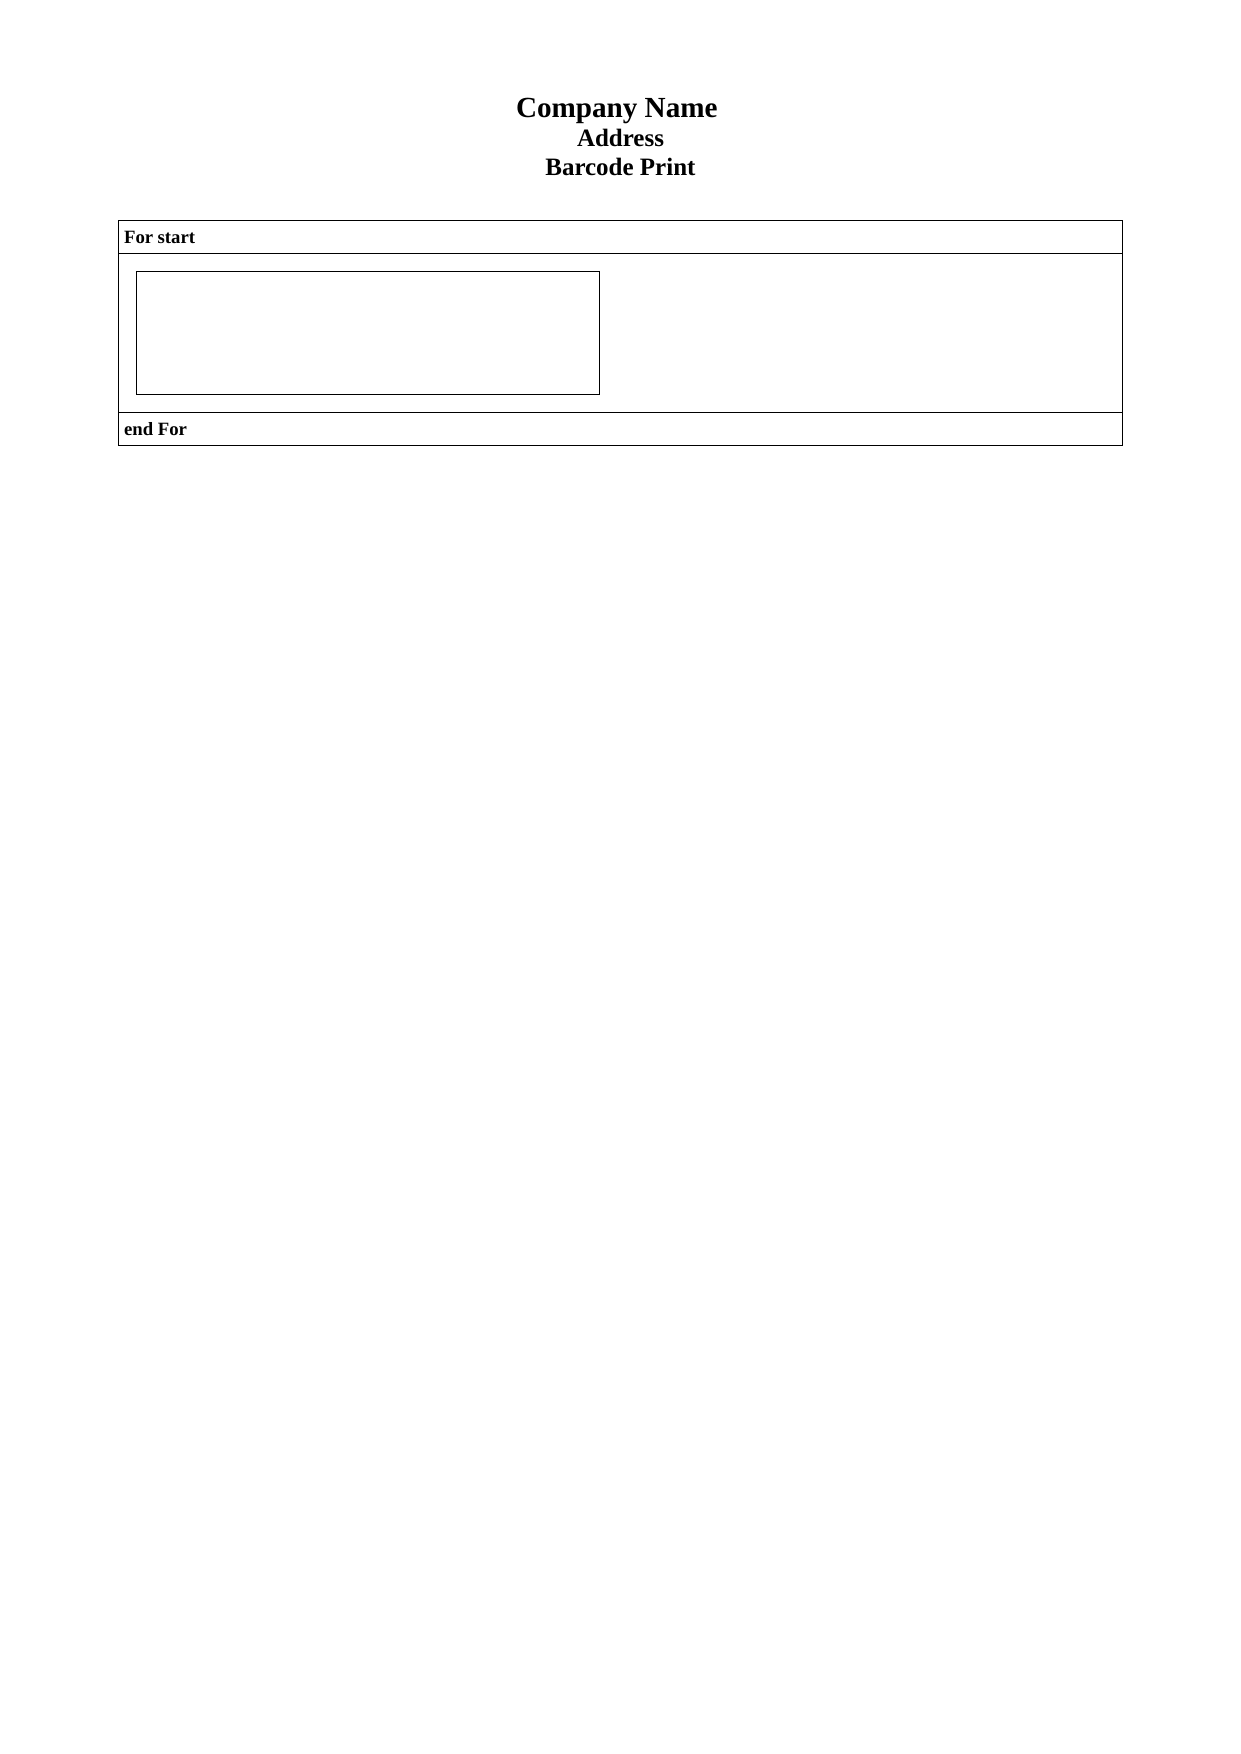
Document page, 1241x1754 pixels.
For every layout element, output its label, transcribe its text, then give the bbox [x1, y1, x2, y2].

table_cell end For [119, 413, 1122, 445]
table_cell [119, 254, 1122, 412]
table_header For start [119, 221, 1122, 253]
